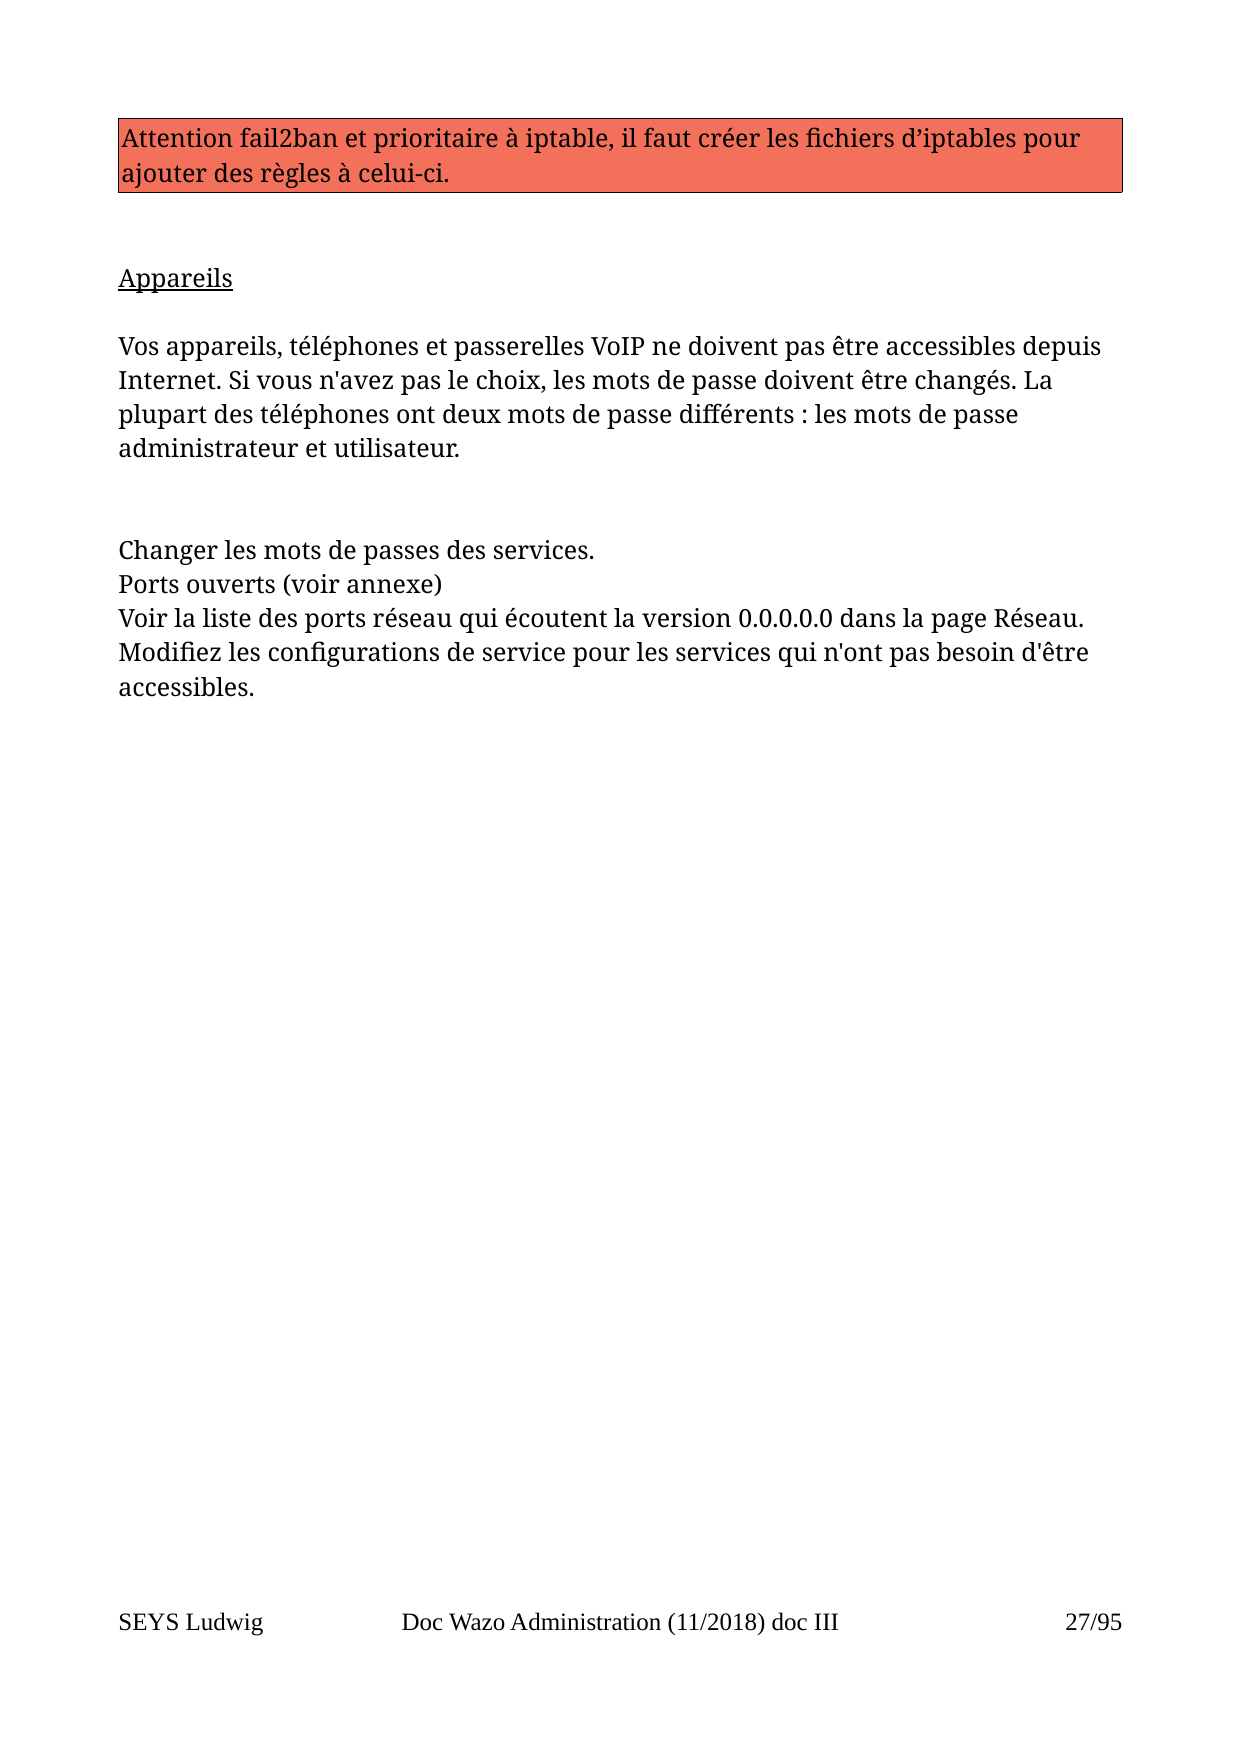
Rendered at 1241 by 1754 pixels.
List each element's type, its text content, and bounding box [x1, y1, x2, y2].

text Voir la liste des ports réseau qui écoutent la version 0.0.0.0.0 dans la page Réseau. Modifiez les configurations de service pour les services qui n'ont pas besoin d'être accessibles. [118, 601, 1122, 703]
text Changer les mots de passes des services. [118, 533, 1122, 567]
text Ports ouverts (voir annexe) [118, 567, 1122, 601]
text Vos appareils, téléphones et passerelles VoIP ne doivent pas être accessibles depuis Internet. Si vous n'avez pas le choix, les mots de passe doivent être changés. La plupart des téléphones ont deux mots de passe différents : les mots de passe administrateur et utilisateur. [118, 328, 1122, 465]
text Appareils [118, 260, 1122, 294]
text Attention fail2ban et prioritaire à iptable, il faut créer les fichiers d’iptables pour ajouter des règles à celui-ci. [119, 119, 1122, 192]
